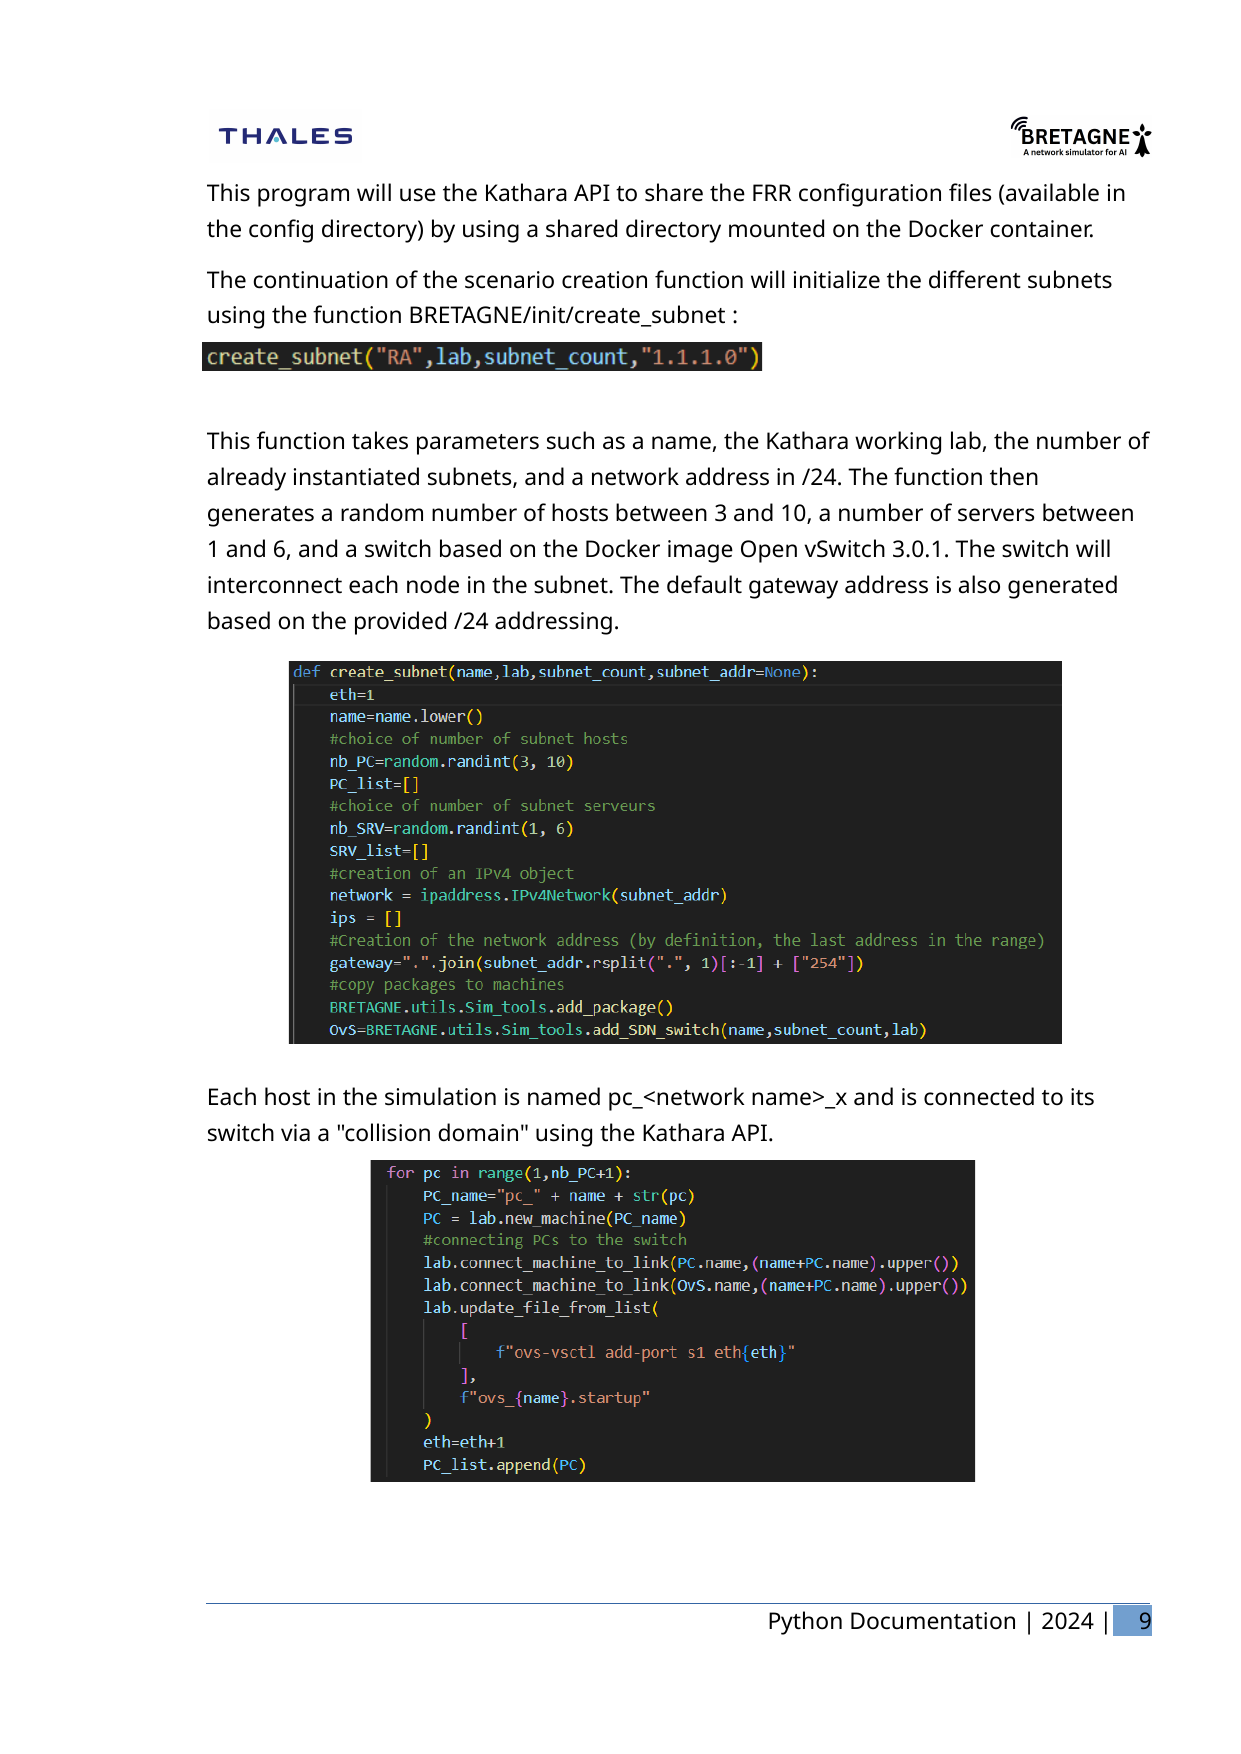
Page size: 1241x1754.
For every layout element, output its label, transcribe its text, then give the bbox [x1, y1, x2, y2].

picture [1010, 115, 1152, 158]
picture [209, 109, 363, 163]
picture [370, 1160, 976, 1482]
text This program will use the Kathara API to share the FRR configuration files (available in the config directory) by using a shared directory mounted on the Docker container. [207, 177, 1152, 244]
text The continuation of the scenario creation function will initialize the different subnets using the function BRETAGNE/init/create_subnet : [207, 263, 1152, 331]
text This function takes parameters such as a name, the Kathara working lab, the number of already instantiated subnets, and a network address in /24. The function then generates a random number of hosts between 3 and 10, a number of servers between 1 and 6, and a switch based on the Docker image Open vSwitch 3.0.1. The switch will interconnect each node in the subnet. The default gateway address is also generated based on the provided /24 addressing. [207, 425, 1152, 636]
picture [202, 342, 763, 371]
text Each host in the simulation is named pc_<network name>_x and is connected to its switch via a "collision domain" using the Kathara API. [207, 1081, 1152, 1148]
picture [288, 661, 1062, 1044]
